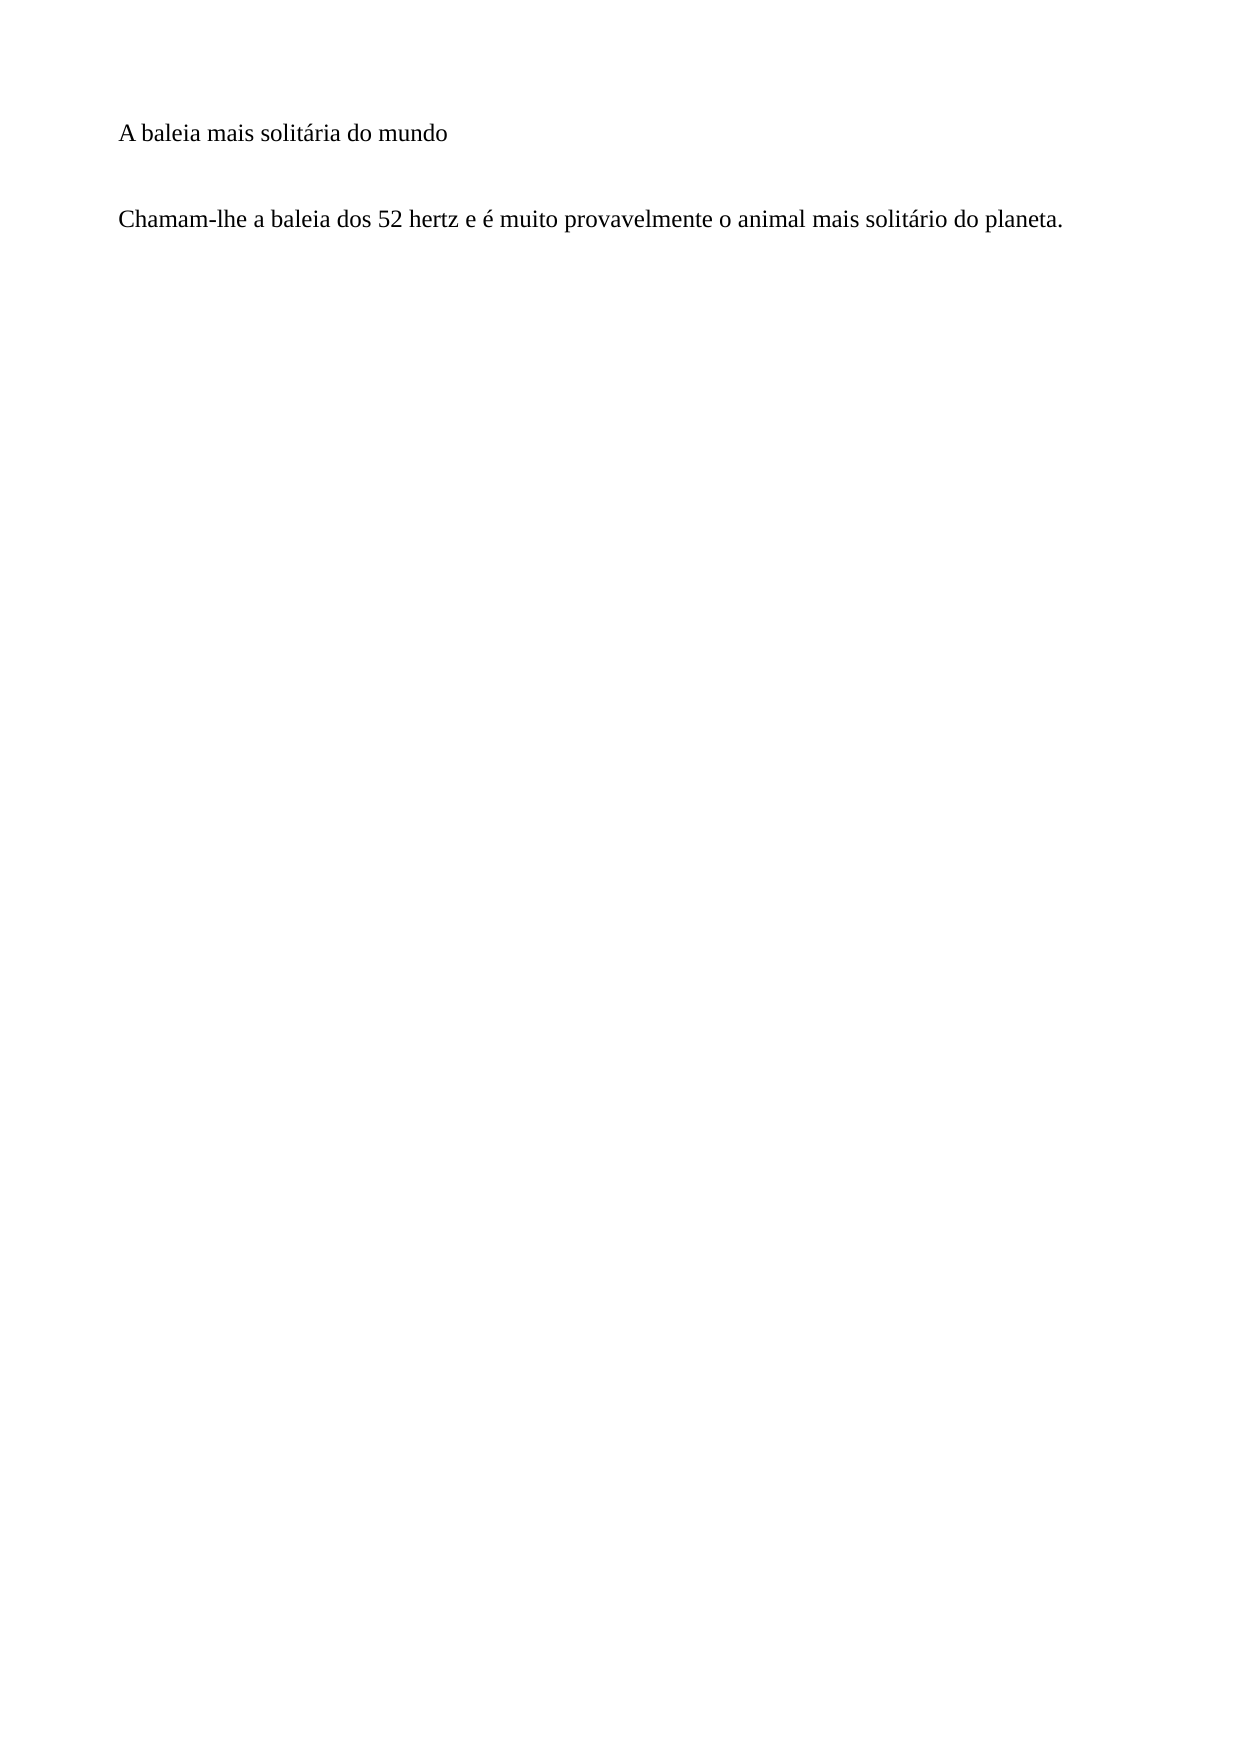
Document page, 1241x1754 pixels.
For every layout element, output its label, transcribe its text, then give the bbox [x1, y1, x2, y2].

text Chamam-lhe a baleia dos 52 hertz e é muito provavelmente o animal mais solitário do planeta. [118, 204, 1122, 233]
text A baleia mais solitária do mundo [118, 118, 1122, 147]
